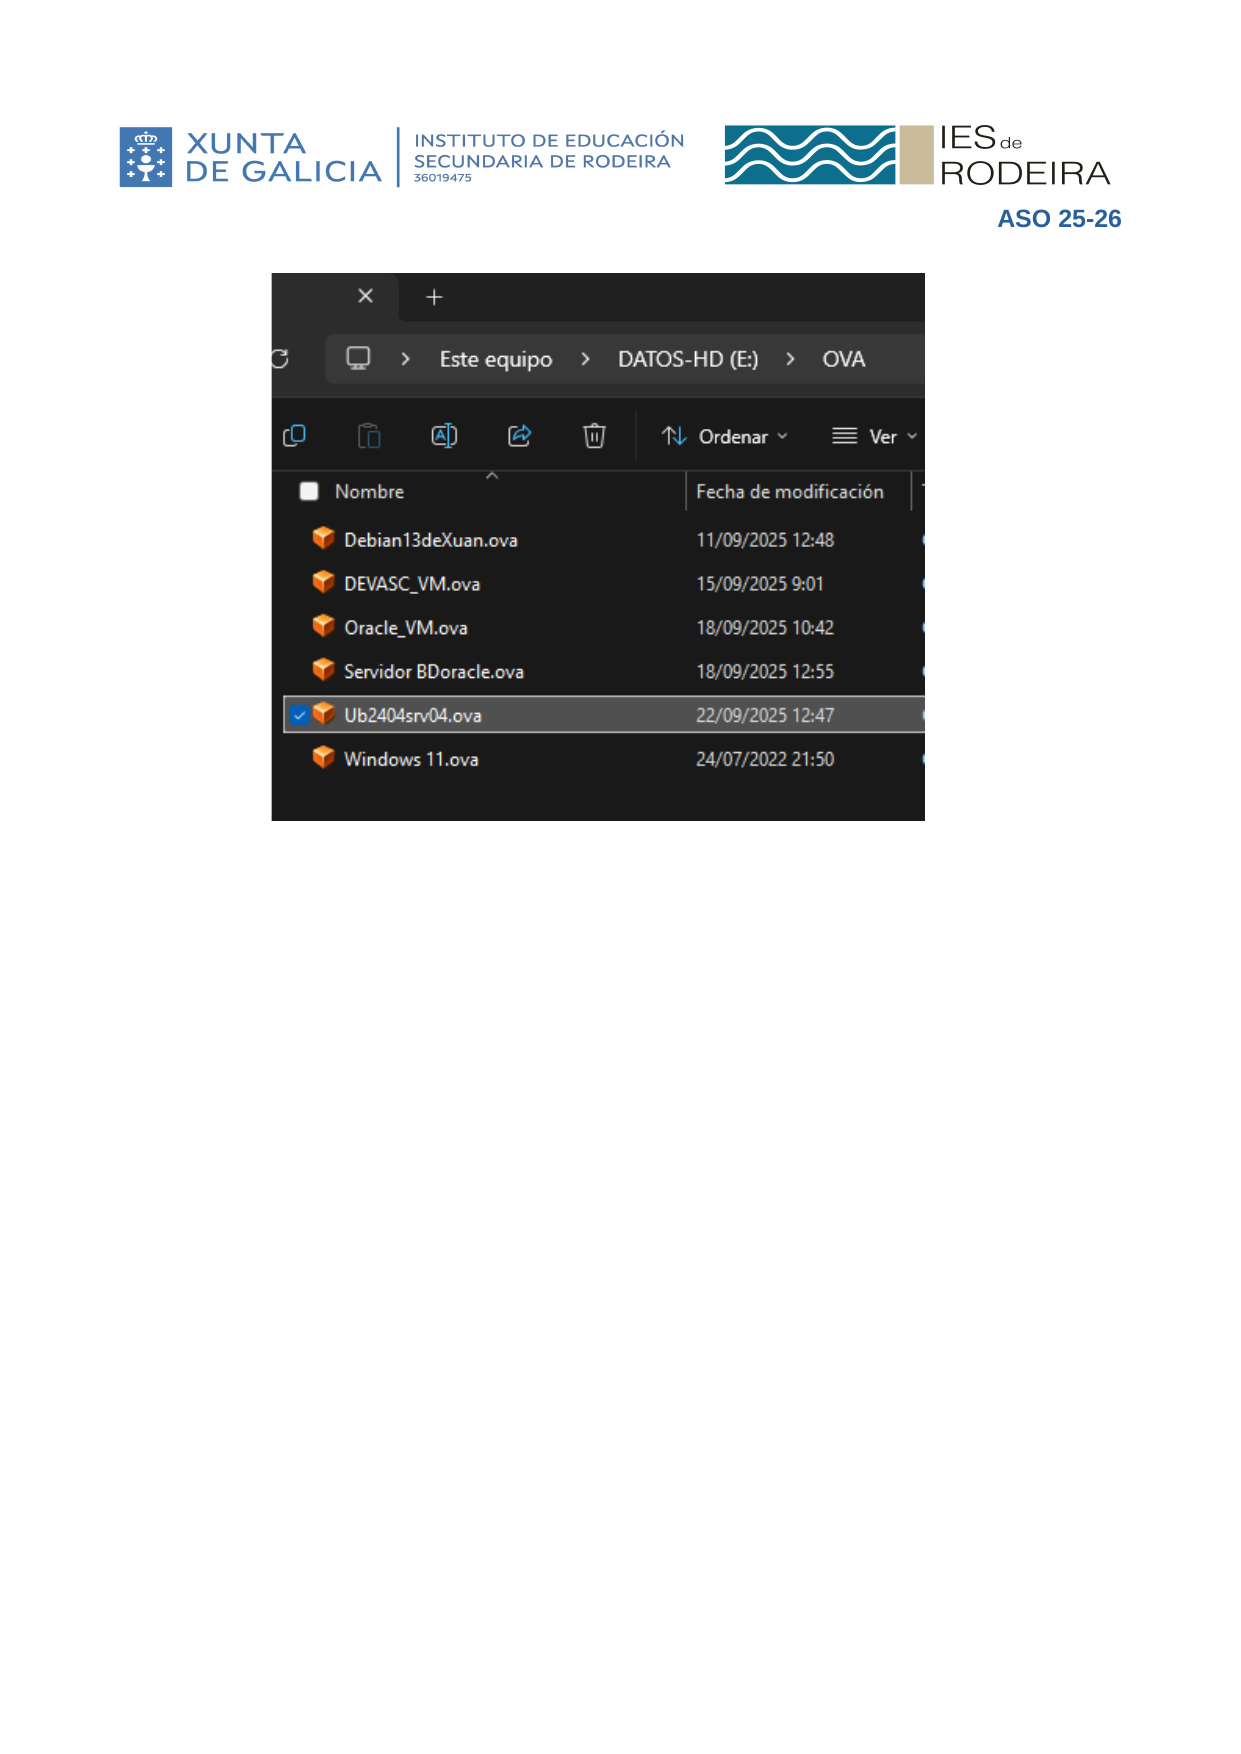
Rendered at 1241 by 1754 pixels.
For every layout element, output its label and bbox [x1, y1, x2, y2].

picture [118, 126, 685, 188]
picture [723, 124, 1115, 186]
picture [271, 273, 925, 821]
